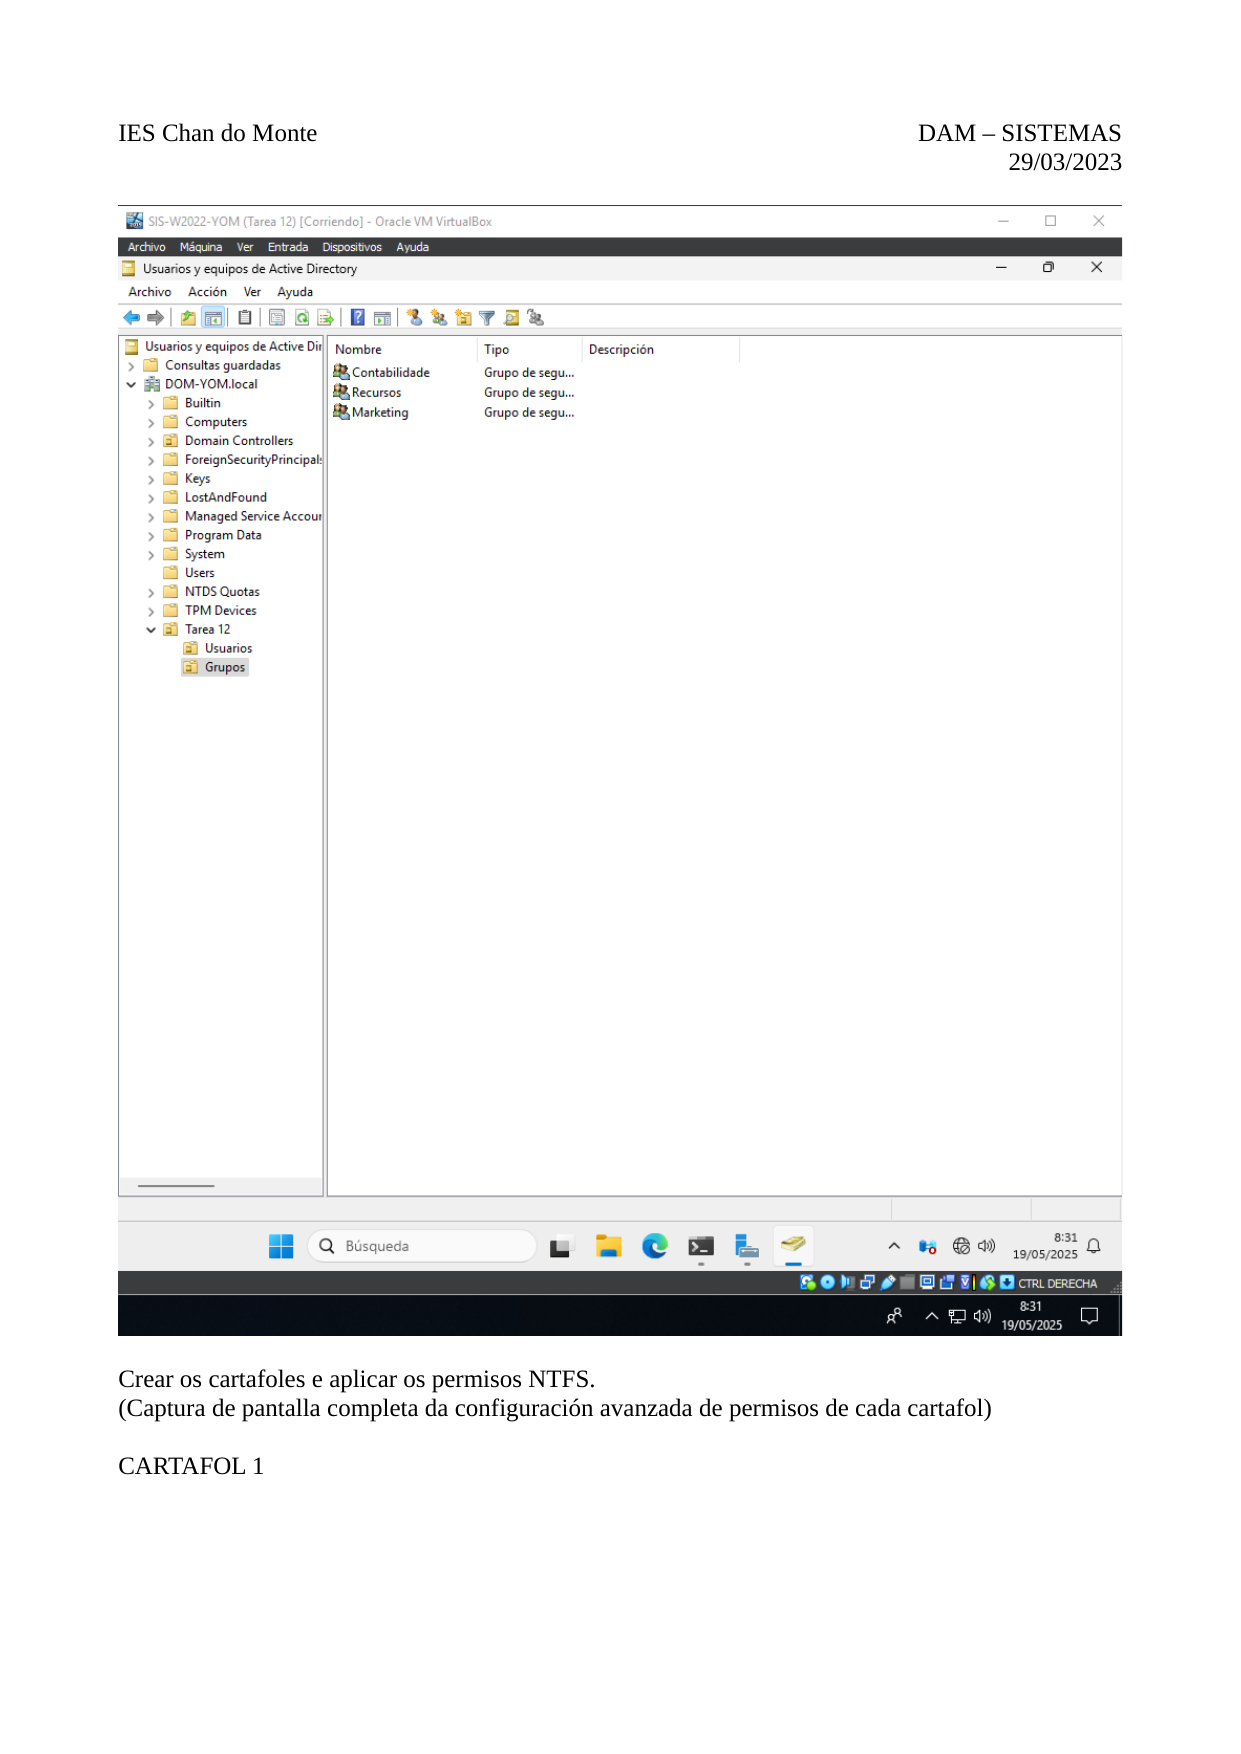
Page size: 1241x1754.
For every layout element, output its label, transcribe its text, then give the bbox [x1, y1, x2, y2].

text CARTAFOL 1 [118, 1451, 1122, 1479]
picture [118, 205, 1123, 1336]
text (Captura de pantalla completa da configuración avanzada de permisos de cada cartafol) [118, 1393, 1122, 1422]
text Crear os cartafoles e aplicar os permisos NTFS. [118, 1364, 1122, 1393]
